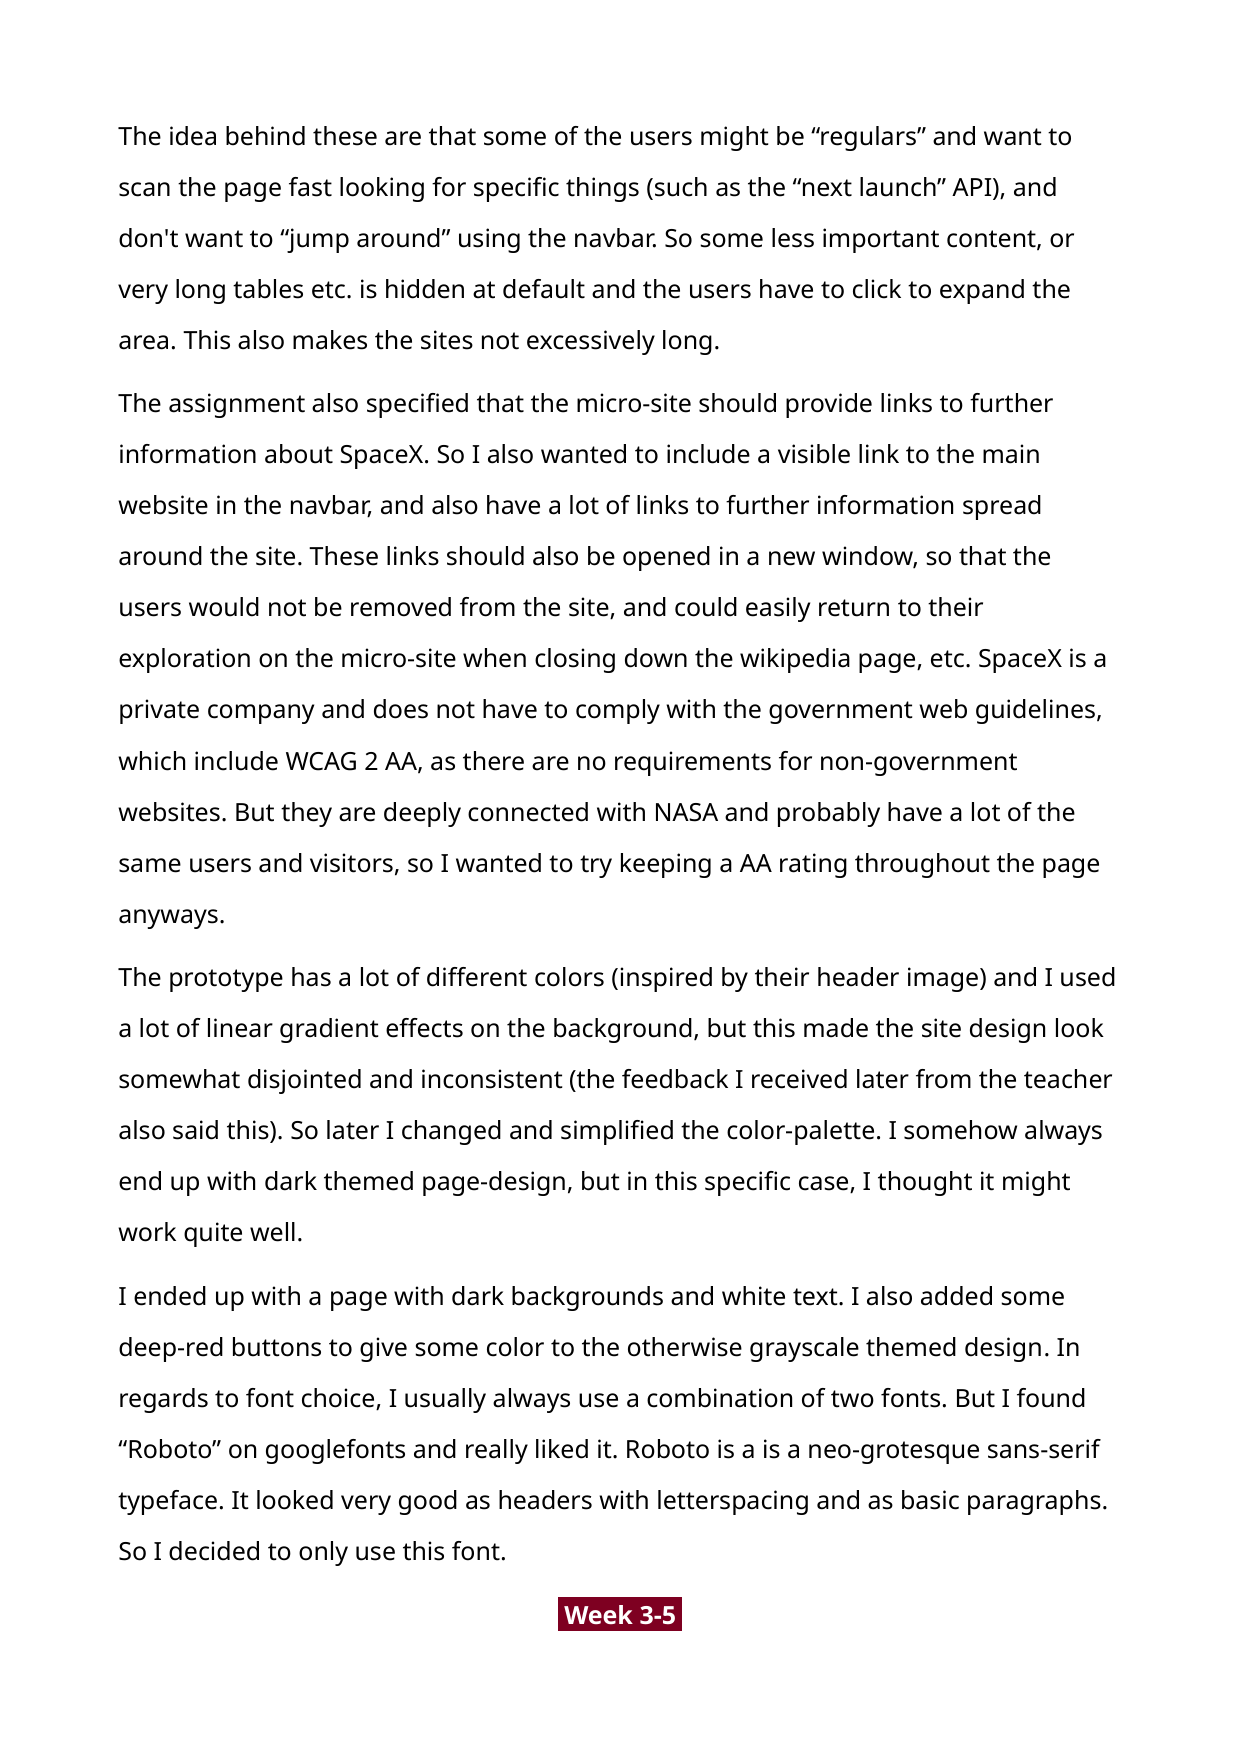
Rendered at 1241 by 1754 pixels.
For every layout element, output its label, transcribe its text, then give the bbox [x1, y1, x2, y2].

text The prototype has a lot of different colors (inspired by their header image) and I used a lot of linear gradient effects on the background, but this made the site design look somewhat disjointed and inconsistent (the feedback I received later from the teacher also said this). So later I changed and simplified the color-palette. I somehow always end up with dark themed page-design, but in this specific case, I thought it might work quite well. [118, 960, 1122, 1249]
text The assignment also specified that the micro-site should provide links to further information about SpaceX. So I also wanted to include a visible link to the main website in the navbar, and also have a lot of links to further information spread around the site. These links should also be opened in a new window, so that the users would not be removed from the site, and could easily return to their exploration on the micro-site when closing down the wikipedia page, etc. SpaceX is a private company and does not have to comply with the government web guidelines, which include WCAG 2 AA, as there are no requirements for non-government websites. But they are deeply connected with NASA and probably have a lot of the same users and visitors, so I wanted to try keeping a AA rating throughout the page anyways. [118, 386, 1122, 930]
text I ended up with a page with dark backgrounds and white text. I also added some deep-red buttons to give some color to the otherwise grayscale themed design. In regards to font choice, I usually always use a combination of two fonts. But I found “Roboto” on googlefonts and really liked it. Roboto is a is a neo-grotesque sans-serif typeface. It looked very good as headers with letterspacing and as basic paragraphs. So I decided to only use this font. [118, 1278, 1122, 1568]
text Week 3-5 [118, 1597, 1122, 1631]
text The idea behind these are that some of the users might be “regulars” and want to scan the page fast looking for specific things (such as the “next launch” API), and don't want to “jump around” using the navbar. So some less important content, or very long tables etc. is hidden at default and the users have to click to expand the area. This also makes the sites not excessively long. [118, 118, 1122, 356]
